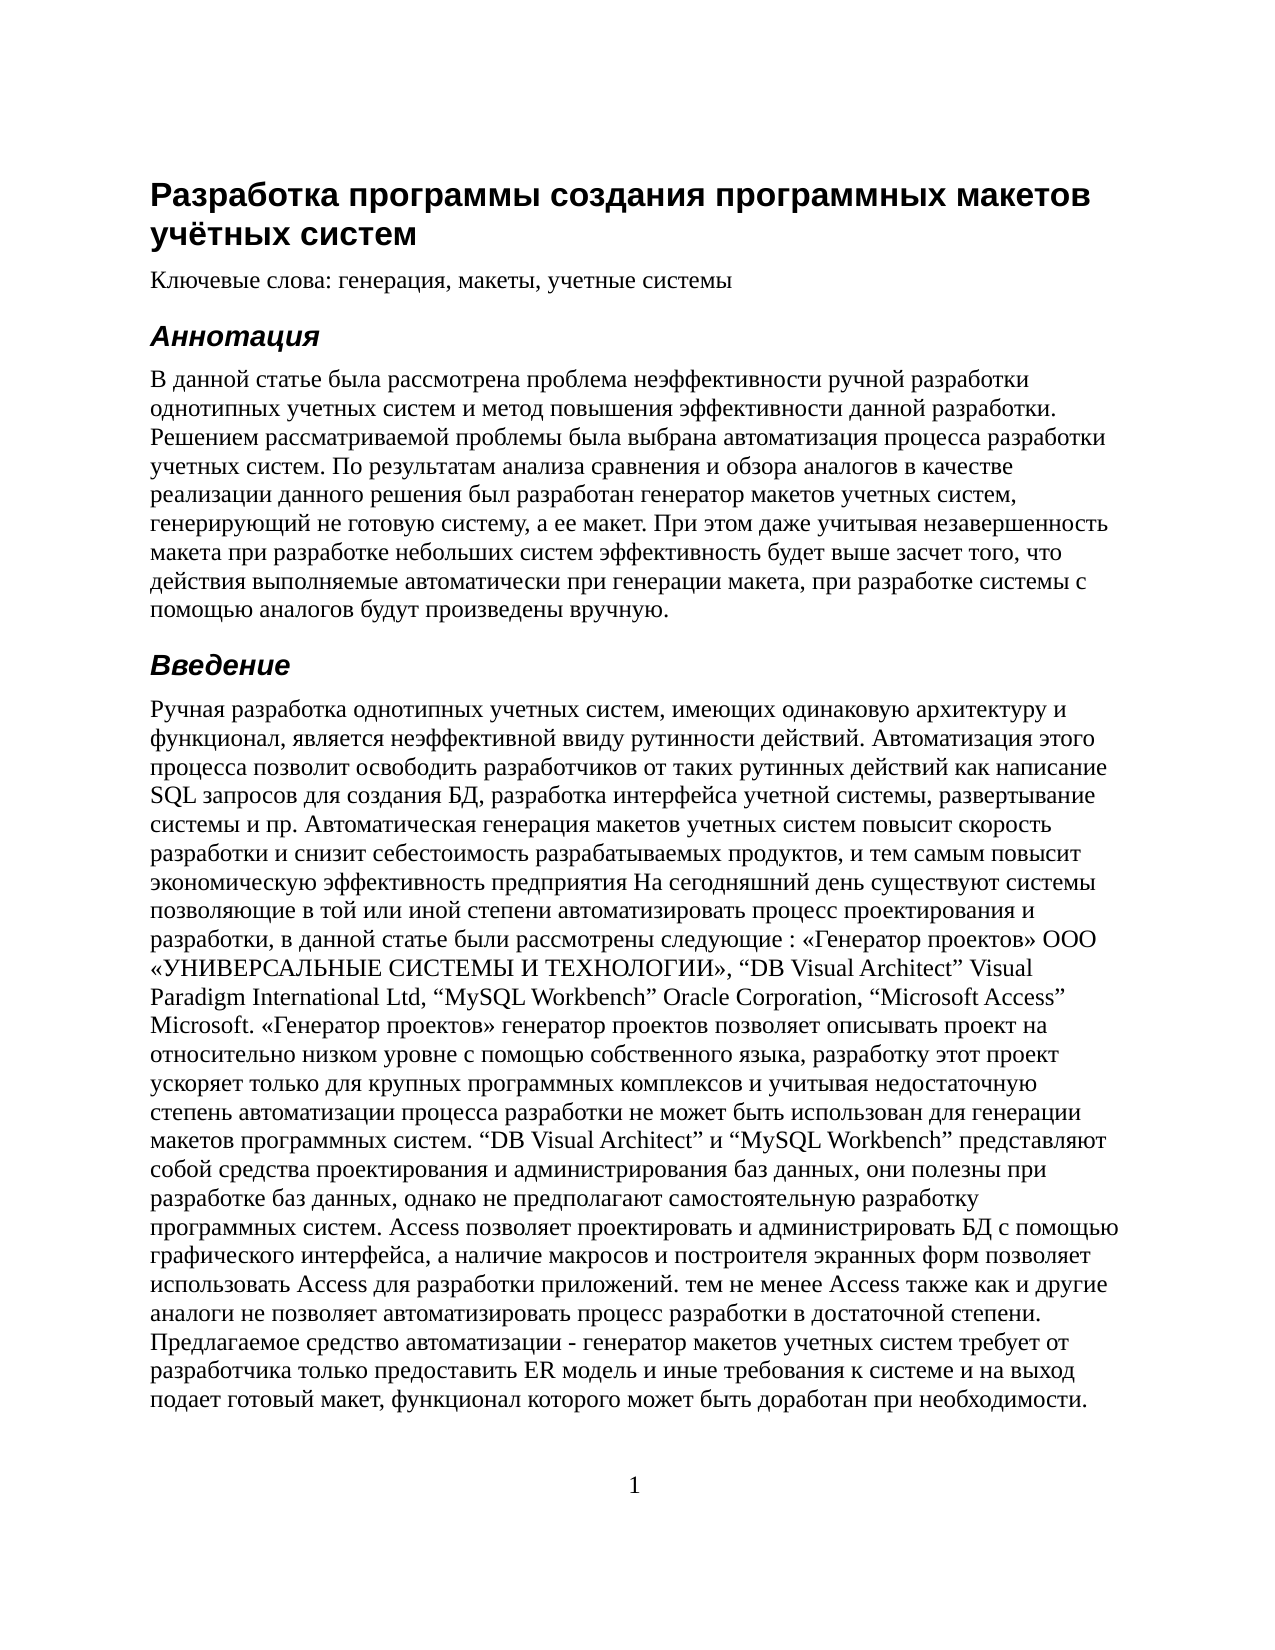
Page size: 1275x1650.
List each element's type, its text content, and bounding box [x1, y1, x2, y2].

text Ключевые слова: генерация, макеты, учетные системы [150, 265, 1125, 293]
subtitle Разработка программы создания программных макетов учётных систем [150, 175, 1125, 252]
text В данной статье была рассмотрена проблема неэффективности ручной разработки однотипных учетных систем и метод повышения эффективности данной разработки. Решением рассматриваемой проблемы была выбрана автоматизация процесса разработки учетных систем. По результатам анализа сравнения и обзора аналогов в качестве реализации данного решения был разработан генератор макетов учетных систем, генерирующий не готовую систему, а ее макет. При этом даже учитывая незавершенность макета при разработке небольших систем эффективность будет выше засчет того, что действия выполняемые автоматически при генерации макета, при разработке системы с помощью аналогов будут произведены вручную. [150, 364, 1125, 623]
subtitle Введение [150, 648, 1125, 682]
subtitle Аннотация [150, 318, 1125, 352]
text Ручная разработка однотипных учетных систем, имеющих одинаковую архитектуру и функционал, является неэффективной ввиду рутинности действий. Автоматизация этого процесса позволит освободить разработчиков от таких рутинных действий как написание SQL запросов для создания БД, разработка интерфейса учетной системы, развертывание системы и пр. Автоматическая генерация макетов учетных систем повысит скорость разработки и снизит себестоимость разрабатываемых продуктов, и тем самым повысит экономическую эффективность предприятия На сегодняшний день существуют системы позволяющие в той или иной степени автоматизировать процесс проектирования и разработки, в данной статье были рассмотрены следующие : «Генератор проектов» ООО «УНИВЕРСАЛЬНЫЕ СИСТЕМЫ И ТЕХНОЛОГИИ», “DB Visual Architect” Visual Paradigm International Ltd, “MySQL Workbench” Oracle Corporation, “Microsoft Access” Microsoft. «Генератор проектов» генератор проектов позволяет описывать проект на относительно низком уровне с помощью собственного языка, разработку этот проект ускоряет только для крупных программных комплексов и учитывая недостаточную степень автоматизации процесса разработки не может быть использован для генерации макетов программных систем. “DB Visual Architect” и “MySQL Workbench” представляют собой средства проектирования и администрирования баз данных, они полезны при разработке баз данных, однако не предполагают самостоятельную разработку программных систем. Access позволяет проектировать и администрировать БД с помощью графического интерфейса, а наличие макросов и построителя экранных форм позволяет использовать Access для разработки приложений. тем не менее Access также как и другие аналоги не позволяет автоматизировать процесс разработки в достаточной степени. Предлагаемое средство автоматизации - генератор макетов учетных систем требует от разработчика только предоставить ER модель и иные требования к системе и на выход подает готовый макет, функционал которого может быть доработан при необходимости. [150, 694, 1125, 1413]
